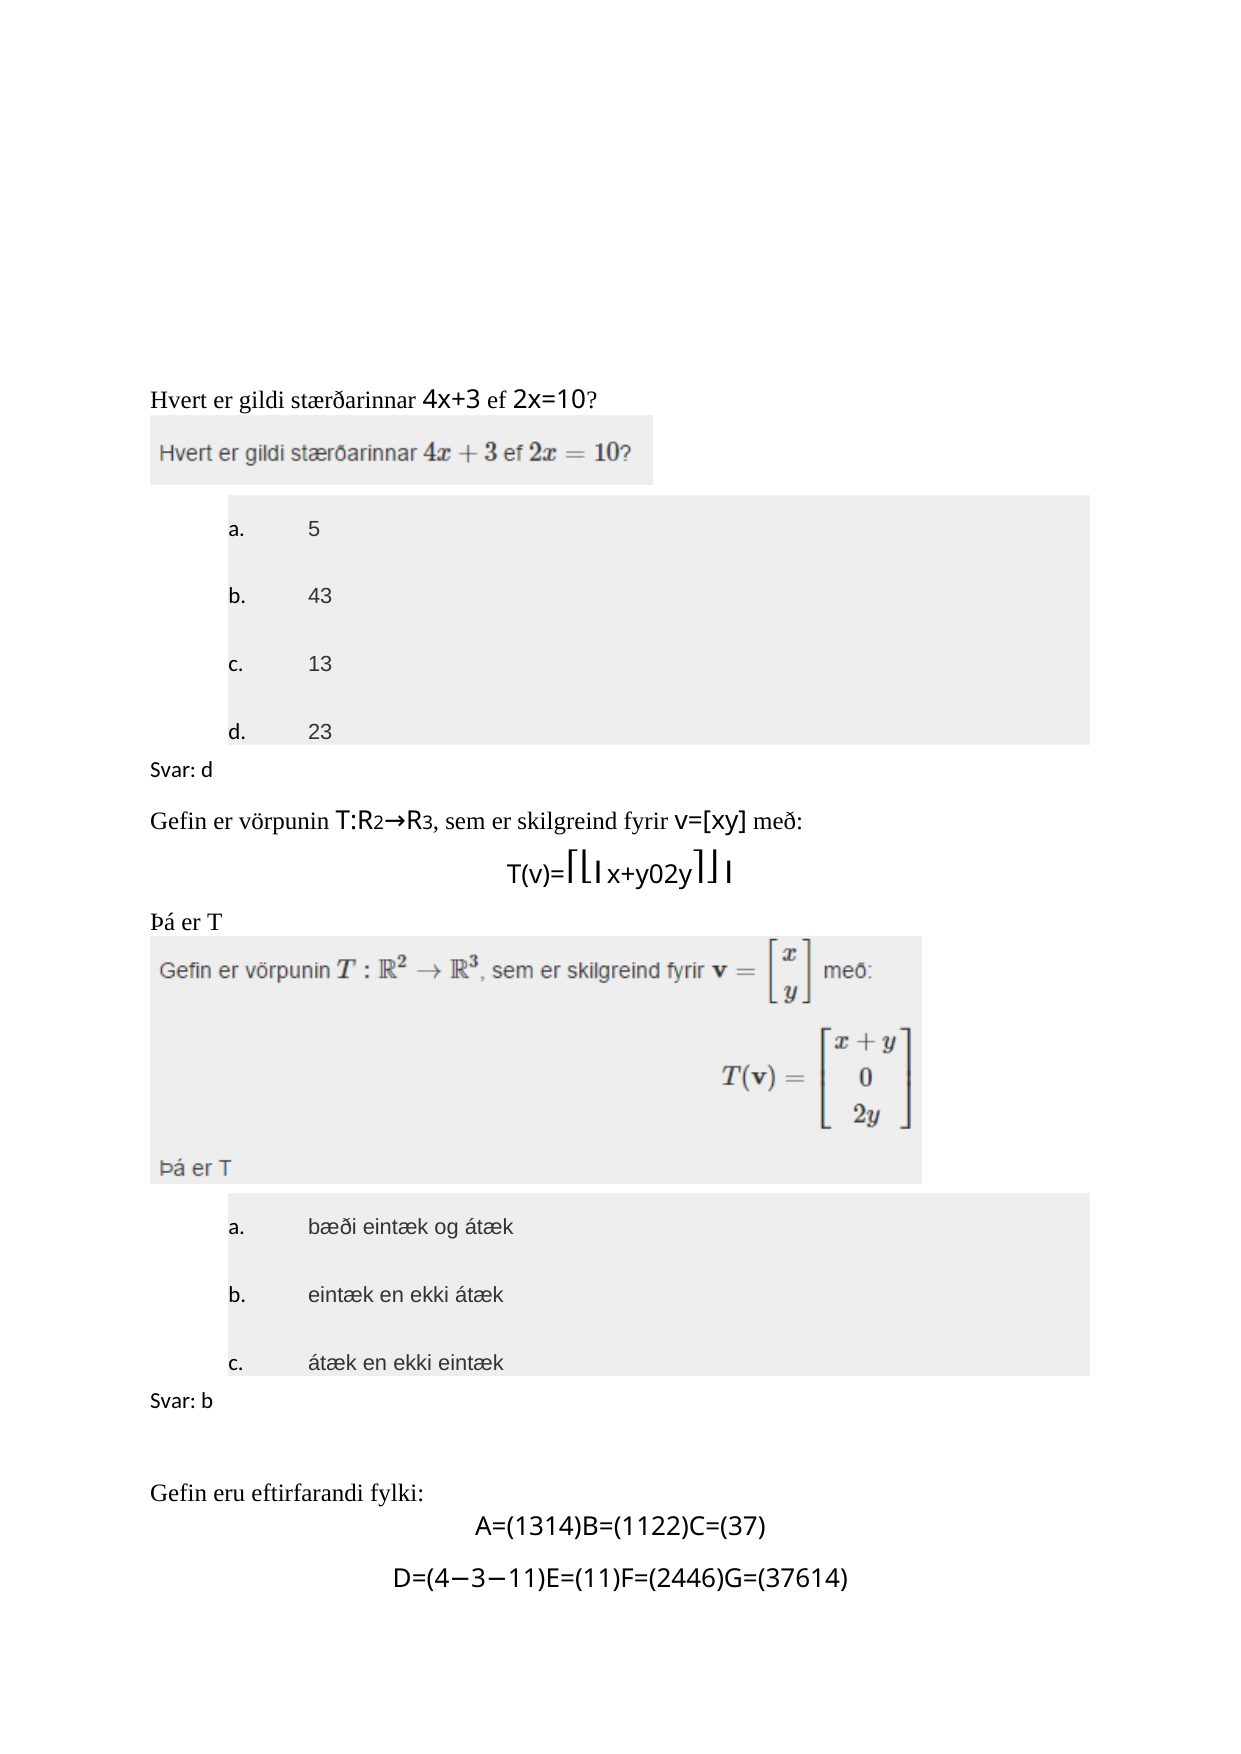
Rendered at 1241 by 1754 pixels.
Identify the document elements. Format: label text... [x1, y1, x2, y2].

list 43 [228, 563, 1090, 609]
text Svar: d [150, 755, 1090, 783]
list 5 [228, 495, 1090, 542]
list átæk en ekki eintæk [228, 1329, 1090, 1376]
text D=(4−3−11)E=(11)F=(2446)G=(37614) [150, 1559, 1090, 1595]
text Gefin er vörpunin T:R2→R3, sem er skilgreind fyrir v=[xy] með: [150, 801, 1090, 837]
text A=(1314)B=(1122)C=(37) [150, 1507, 1090, 1543]
text Hvert er gildi stærðarinnar 4x+3 ef 2x=10? [150, 380, 1090, 484]
text T(v)=⎡⎣⎢x+y02y⎤⎦⎥ [150, 855, 1090, 891]
text Gefin eru eftirfarandi fylki: [150, 1478, 1090, 1507]
list eintæk en ekki átæk [228, 1261, 1090, 1308]
text Svar: b [150, 1386, 1090, 1414]
list bæði eintæk og átæk [228, 1193, 1090, 1240]
list 13 [228, 630, 1090, 677]
text Þá er T [150, 907, 1090, 936]
list 23 [228, 698, 1090, 745]
